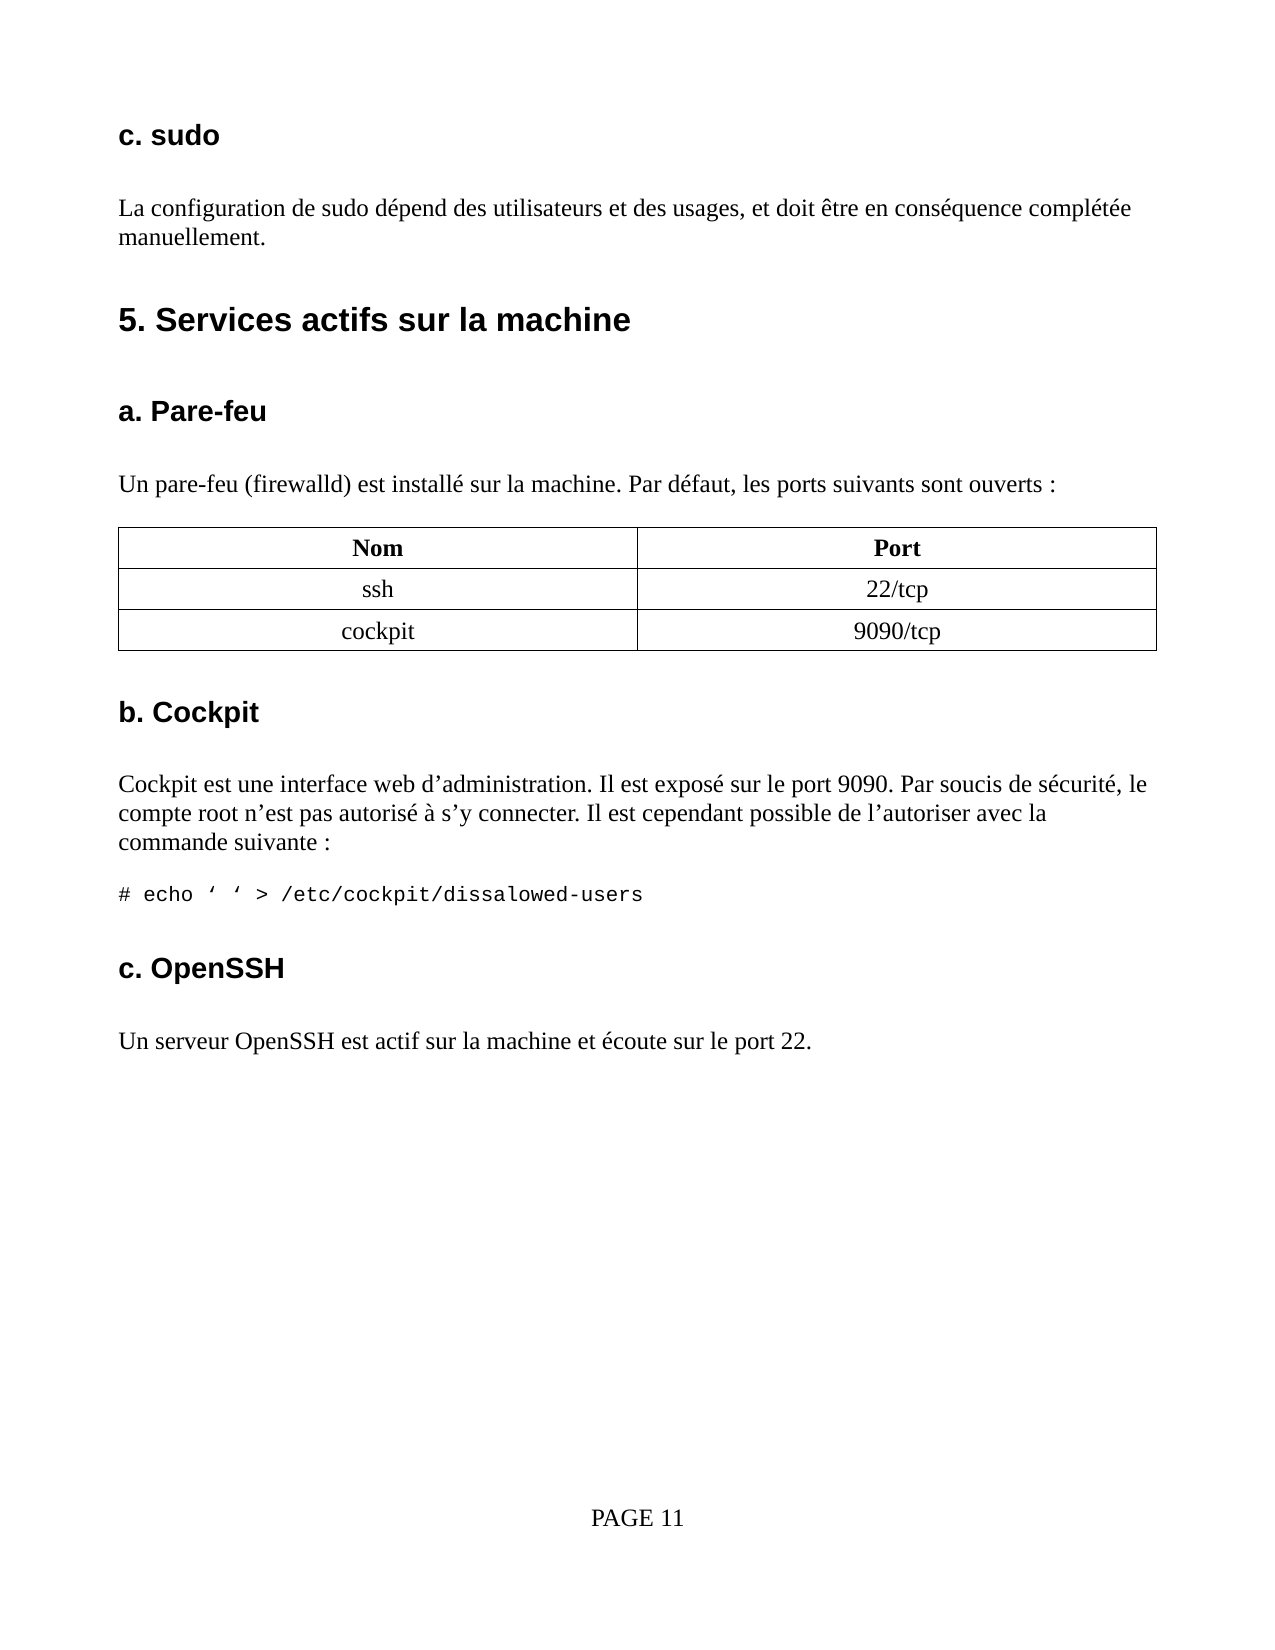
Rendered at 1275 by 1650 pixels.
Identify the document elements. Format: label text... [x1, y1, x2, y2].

subtitle 5. Services actifs sur la machine [118, 300, 1157, 338]
text Cockpit est une interface web d’administration. Il est exposé sur le port 9090. Par soucis de sécurité, le compte root n’est pas autorisé à s’y connecter. Il est cependant possible de l’autoriser avec la commande suivante : [118, 769, 1157, 856]
subtitle a. Pare-feu [118, 394, 1157, 428]
table_cell 22/tcp [638, 569, 1156, 609]
table_header Nom [119, 528, 637, 568]
subtitle c. OpenSSH [118, 951, 1157, 985]
text # echo ‘ ‘ > /etc/cockpit/dissalowed-users [118, 884, 1157, 908]
table_cell cockpit [119, 610, 637, 650]
text La configuration de sudo dépend des utilisateurs et des usages, et doit être en conséquence complétée manuellement. [118, 193, 1157, 250]
subtitle b. Cockpit [118, 695, 1157, 728]
table_cell ssh [119, 569, 637, 609]
table_header Port [638, 528, 1156, 568]
subtitle c. sudo [118, 118, 1157, 152]
text Un serveur OpenSSH est actif sur la machine et écoute sur le port 22. [118, 1026, 1157, 1055]
text Un pare-feu (firewalld) est installé sur la machine. Par défaut, les ports suivants sont ouverts : [118, 469, 1157, 498]
table_cell 9090/tcp [638, 610, 1156, 650]
